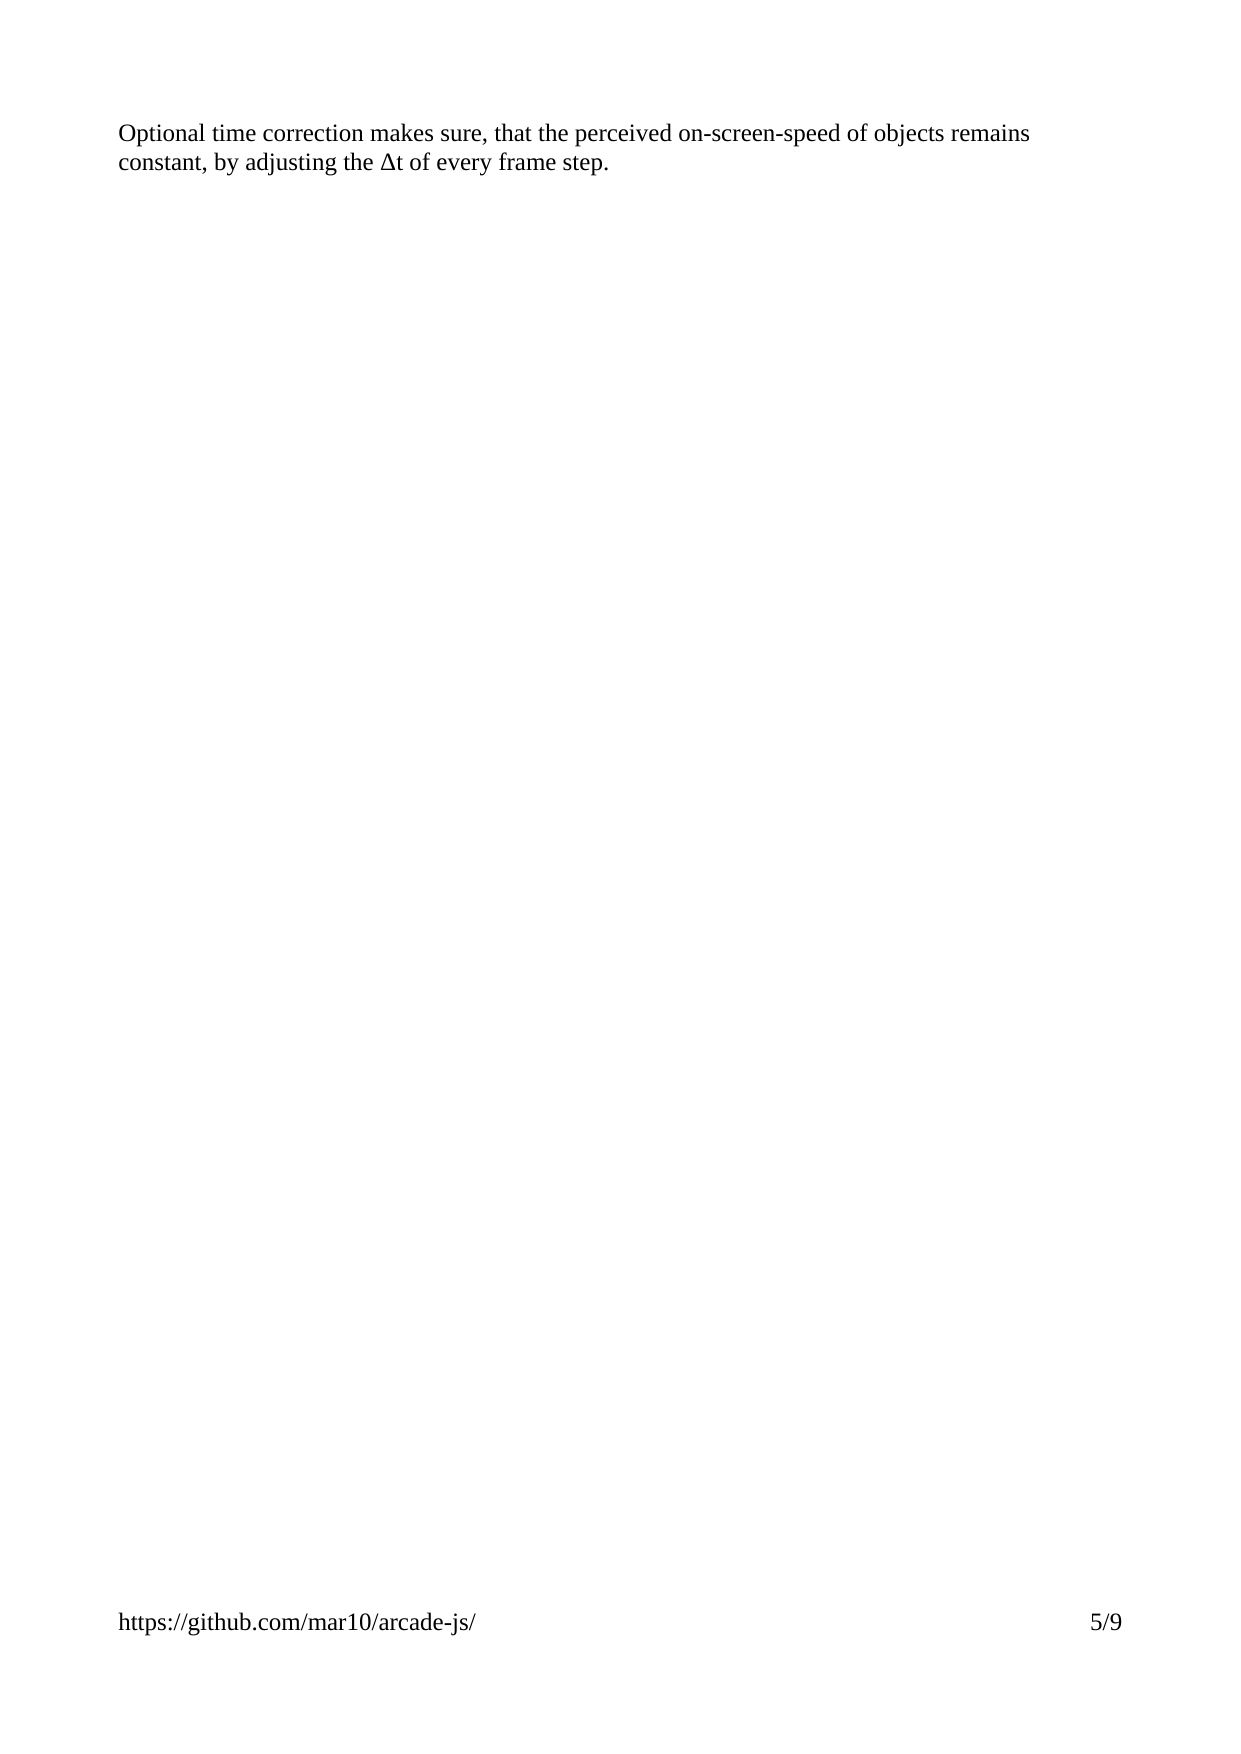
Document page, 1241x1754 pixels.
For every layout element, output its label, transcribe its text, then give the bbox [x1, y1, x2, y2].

text Optional time correction makes sure, that the perceived on-screen-speed of objects remains constant, by adjusting the Δt of every frame step. [118, 118, 1122, 176]
